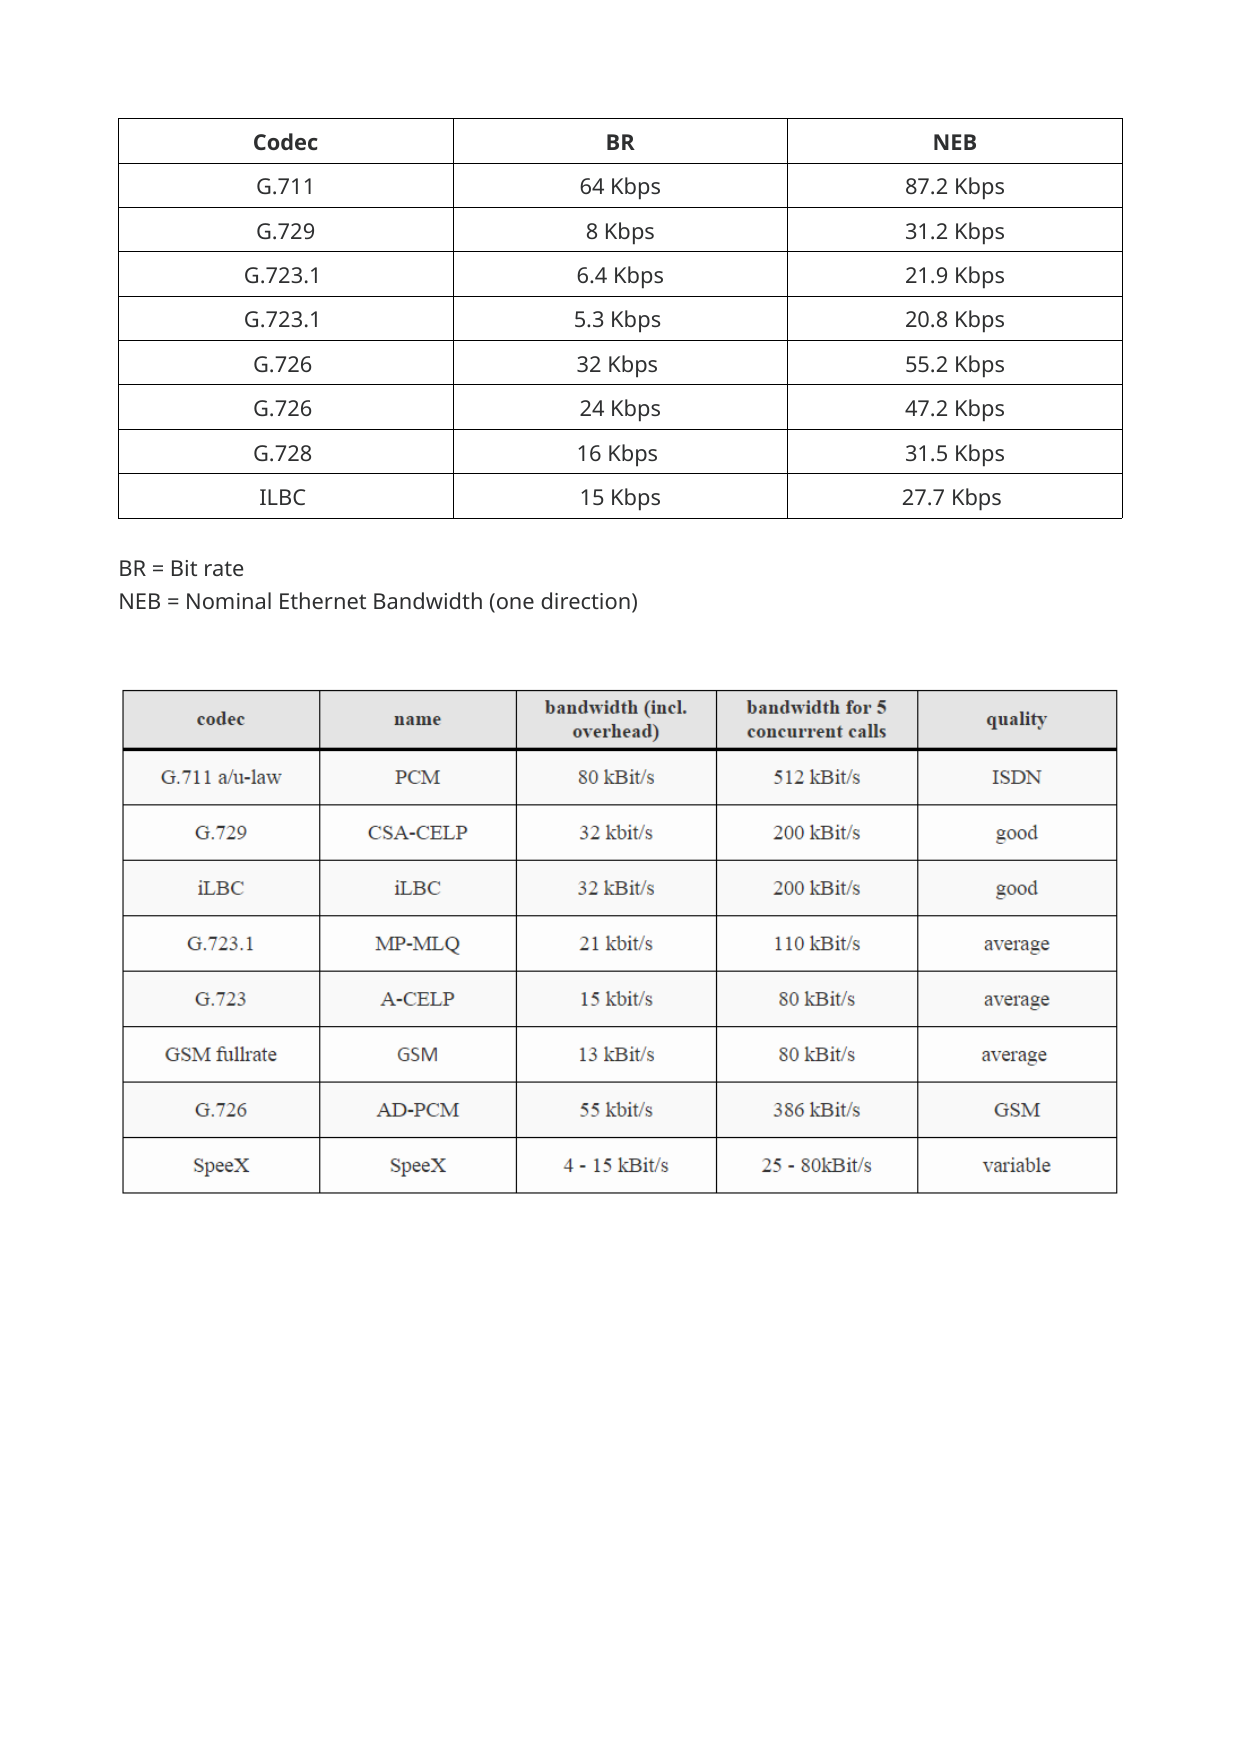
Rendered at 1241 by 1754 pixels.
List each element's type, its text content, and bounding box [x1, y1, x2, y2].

table_header NEB [788, 119, 1122, 162]
table_cell G.723.1 [119, 252, 453, 296]
table_cell 5.3 Kbps [454, 297, 787, 340]
text BR = Bit rate NEB = Nominal Ethernet Bandwidth (one direction) [118, 519, 1122, 649]
table_cell 87.2 Kbps [788, 164, 1122, 207]
table_cell 31.2 Kbps [788, 208, 1122, 251]
table_header Codec [119, 119, 453, 162]
table_cell 24 Kbps [454, 385, 787, 429]
table_header BR [454, 119, 787, 162]
table_cell 27.7 Kbps [788, 474, 1122, 517]
picture [118, 681, 1123, 1197]
table_cell G.729 [119, 208, 453, 251]
table_cell 55.2 Kbps [788, 341, 1122, 384]
table_cell 32 Kbps [454, 341, 787, 384]
table_cell 47.2 Kbps [788, 385, 1122, 429]
table_cell 21.9 Kbps [788, 252, 1122, 296]
table_cell G.726 [119, 341, 453, 384]
table_cell 20.8 Kbps [788, 297, 1122, 340]
table_cell G.711 [119, 164, 453, 207]
table_cell G.726 [119, 385, 453, 429]
table_cell 15 Kbps [454, 474, 787, 517]
table_cell 16 Kbps [454, 430, 787, 473]
table_cell ILBC [119, 474, 453, 517]
table_cell 64 Kbps [454, 164, 787, 207]
table_cell 6.4 Kbps [454, 252, 787, 296]
table_cell G.728 [119, 430, 453, 473]
table_cell 31.5 Kbps [788, 430, 1122, 473]
table_cell 8 Kbps [454, 208, 787, 251]
table_cell G.723.1 [119, 297, 453, 340]
